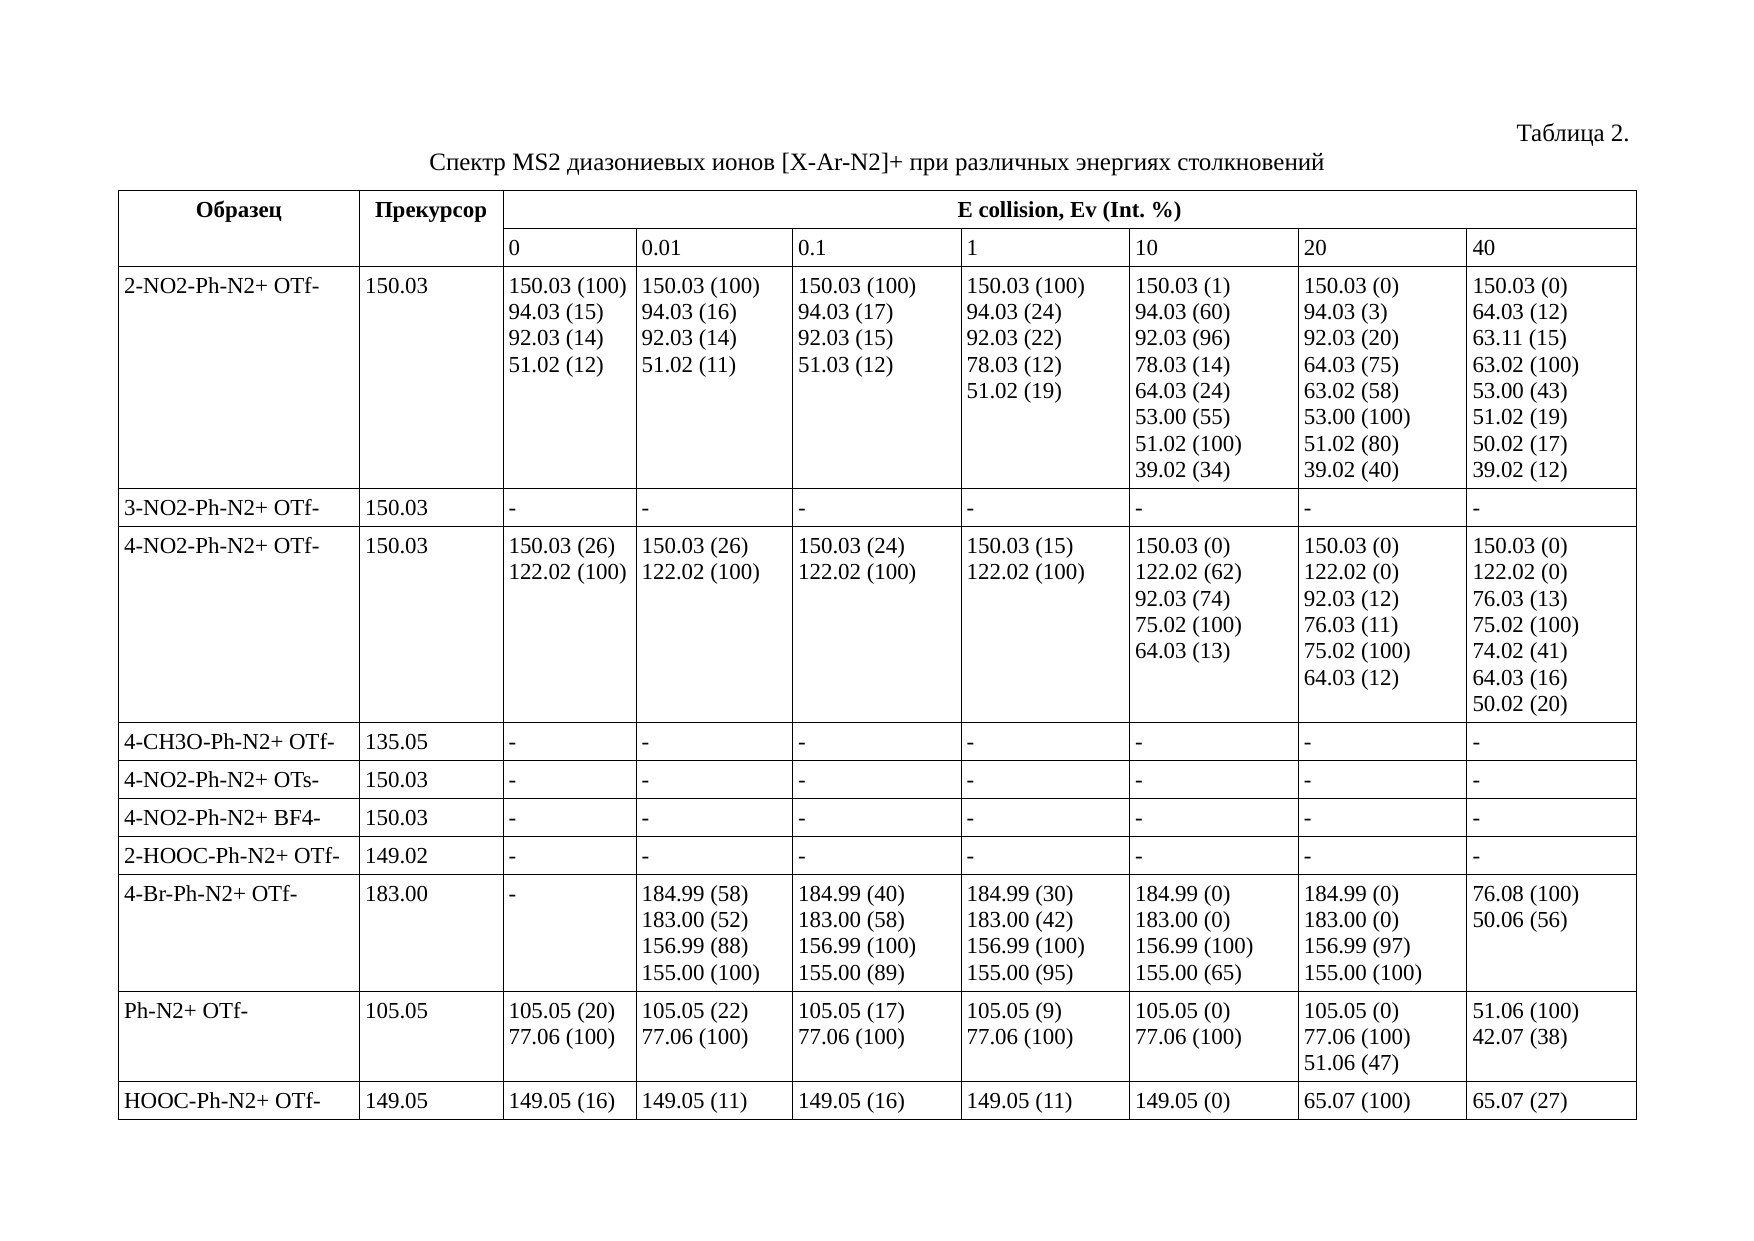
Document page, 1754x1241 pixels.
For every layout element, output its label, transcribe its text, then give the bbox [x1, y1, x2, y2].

table_cell 135.05 [360, 723, 503, 760]
table_cell - [504, 875, 636, 991]
table_cell - [962, 799, 1129, 836]
table_cell 150.03 (26) 122.02 (100) [637, 527, 792, 722]
table_cell - [1299, 489, 1466, 526]
table_cell 150.03 (0) 64.03 (12) 63.11 (15) 63.02 (100) 53.00 (43) 51.02 (19) 50.02 (17) 39.02 (12) [1467, 267, 1636, 488]
table_cell 4-NO2-Ph-N2+ OTf- [119, 527, 359, 722]
table_cell 184.99 (0) 183.00 (0) 156.99 (97) 155.00 (100) [1299, 875, 1466, 991]
table_cell 149.05 (11) [962, 1082, 1129, 1119]
table_cell - [1467, 723, 1636, 760]
table_cell 150.03 (0) 122.02 (62) 92.03 (74) 75.02 (100) 64.03 (13) [1130, 527, 1298, 722]
table_cell 65.07 (100) [1299, 1082, 1466, 1119]
table_cell 150.03 (24) 122.02 (100) [793, 527, 961, 722]
table_cell 150.03 (100) 94.03 (16) 92.03 (14) 51.02 (11) [637, 267, 792, 488]
table_cell 184.99 (0) 183.00 (0) 156.99 (100) 155.00 (65) [1130, 875, 1298, 991]
table_cell - [962, 489, 1129, 526]
table_cell 150.03 (100) 94.03 (15) 92.03 (14) 51.02 (12) [504, 267, 636, 488]
table_cell 0.01 [637, 229, 792, 266]
table_cell - [504, 489, 636, 526]
table_cell 150.03 [360, 489, 503, 526]
table_cell - [1299, 723, 1466, 760]
table_cell 4-NO2-Ph-N2+ OTs- [119, 761, 359, 798]
table_cell - [962, 761, 1129, 798]
table_cell 149.05 [360, 1082, 503, 1119]
table_cell 51.06 (100) 42.07 (38) [1467, 992, 1636, 1081]
table_cell - [1467, 799, 1636, 836]
table_header Прекурсор [360, 191, 503, 266]
table_cell - [504, 799, 636, 836]
table_cell - [1130, 837, 1298, 874]
table_cell HOOC-Ph-N2+ OTf- [119, 1082, 359, 1119]
table_cell 184.99 (40) 183.00 (58) 156.99 (100) 155.00 (89) [793, 875, 961, 991]
table_cell 150.03 (15) 122.02 (100) [962, 527, 1129, 722]
table_cell 4-NO2-Ph-N2+ BF4- [119, 799, 359, 836]
table_cell 105.05 (9) 77.06 (100) [962, 992, 1129, 1081]
table_cell 2-HOOC-Ph-N2+ OTf- [119, 837, 359, 874]
table_cell 149.05 (16) [504, 1082, 636, 1119]
table_cell 3-NO2-Ph-N2+ OTf- [119, 489, 359, 526]
table_cell - [1299, 799, 1466, 836]
table_cell 10 [1130, 229, 1298, 266]
table_cell 0 [504, 229, 636, 266]
table_cell 150.03 (100) 94.03 (17) 92.03 (15) 51.03 (12) [793, 267, 961, 488]
table_cell 105.05 (0) 77.06 (100) 51.06 (47) [1299, 992, 1466, 1081]
table_cell 149.05 (0) [1130, 1082, 1298, 1119]
table_cell 105.05 (0) 77.06 (100) [1130, 992, 1298, 1081]
table_cell - [793, 489, 961, 526]
table_header Образец [119, 191, 359, 266]
table_cell - [637, 489, 792, 526]
table_cell - [1299, 837, 1466, 874]
table_cell 4-Br-Ph-N2+ OTf- [119, 875, 359, 991]
table_cell - [1130, 761, 1298, 798]
table_cell 150.03 (0) 122.02 (0) 76.03 (13) 75.02 (100) 74.02 (41) 64.03 (16) 50.02 (20) [1467, 527, 1636, 722]
text Спектр MS2 диазониевых ионов [X-Ar-N2]+ при различных энергиях столкновений [118, 147, 1636, 176]
table_cell - [1299, 761, 1466, 798]
table_cell 105.05 (22) 77.06 (100) [637, 992, 792, 1081]
table_cell - [504, 723, 636, 760]
table_cell 105.05 [360, 992, 503, 1081]
table_cell - [504, 837, 636, 874]
table_cell - [962, 837, 1129, 874]
table_cell 20 [1299, 229, 1466, 266]
table_cell Ph-N2+ OTf- [119, 992, 359, 1081]
table_cell - [504, 761, 636, 798]
table_cell 149.02 [360, 837, 503, 874]
table_cell 149.05 (11) [637, 1082, 792, 1119]
table_cell 0.1 [793, 229, 961, 266]
table_cell 150.03 [360, 527, 503, 722]
table_cell 4-CH3O-Ph-N2+ OTf- [119, 723, 359, 760]
table_cell - [793, 761, 961, 798]
table_cell 184.99 (58) 183.00 (52) 156.99 (88) 155.00 (100) [637, 875, 792, 991]
table_cell 150.03 (26) 122.02 (100) [504, 527, 636, 722]
table_cell 149.05 (16) [793, 1082, 961, 1119]
table_cell 40 [1467, 229, 1636, 266]
table_cell 184.99 (30) 183.00 (42) 156.99 (100) 155.00 (95) [962, 875, 1129, 991]
table_cell - [637, 761, 792, 798]
table_cell - [637, 799, 792, 836]
table_cell 2-NO2-Ph-N2+ OTf- [119, 267, 359, 488]
table_cell - [962, 723, 1129, 760]
table_cell 76.08 (100) 50.06 (56) [1467, 875, 1636, 991]
table_cell - [637, 723, 792, 760]
table_cell 105.05 (17) 77.06 (100) [793, 992, 961, 1081]
table_cell 150.03 (0) 94.03 (3) 92.03 (20) 64.03 (75) 63.02 (58) 53.00 (100) 51.02 (80) 39.02 (40) [1299, 267, 1466, 488]
table_cell 150.03 (1) 94.03 (60) 92.03 (96) 78.03 (14) 64.03 (24) 53.00 (55) 51.02 (100) 39.02 (34) [1130, 267, 1298, 488]
table_cell - [1130, 723, 1298, 760]
table_cell 150.03 (0) 122.02 (0) 92.03 (12) 76.03 (11) 75.02 (100) 64.03 (12) [1299, 527, 1466, 722]
table_cell 65.07 (27) [1467, 1082, 1636, 1119]
table_cell 150.03 [360, 799, 503, 836]
table_header E collision, Ev (Int. %) [504, 191, 1636, 228]
table_cell - [1467, 489, 1636, 526]
table_cell 150.03 [360, 267, 503, 488]
table_cell - [1130, 489, 1298, 526]
table_cell 183.00 [360, 875, 503, 991]
table_cell - [793, 837, 961, 874]
table_cell - [637, 837, 792, 874]
table_cell - [1467, 837, 1636, 874]
table_cell 1 [962, 229, 1129, 266]
table_cell - [1467, 761, 1636, 798]
table_cell - [793, 799, 961, 836]
table_cell 150.03 [360, 761, 503, 798]
text Таблица 2. [118, 118, 1636, 147]
table_cell 105.05 (20) 77.06 (100) [504, 992, 636, 1081]
table_cell - [1130, 799, 1298, 836]
table_cell - [793, 723, 961, 760]
table_cell 150.03 (100) 94.03 (24) 92.03 (22) 78.03 (12) 51.02 (19) [962, 267, 1129, 488]
